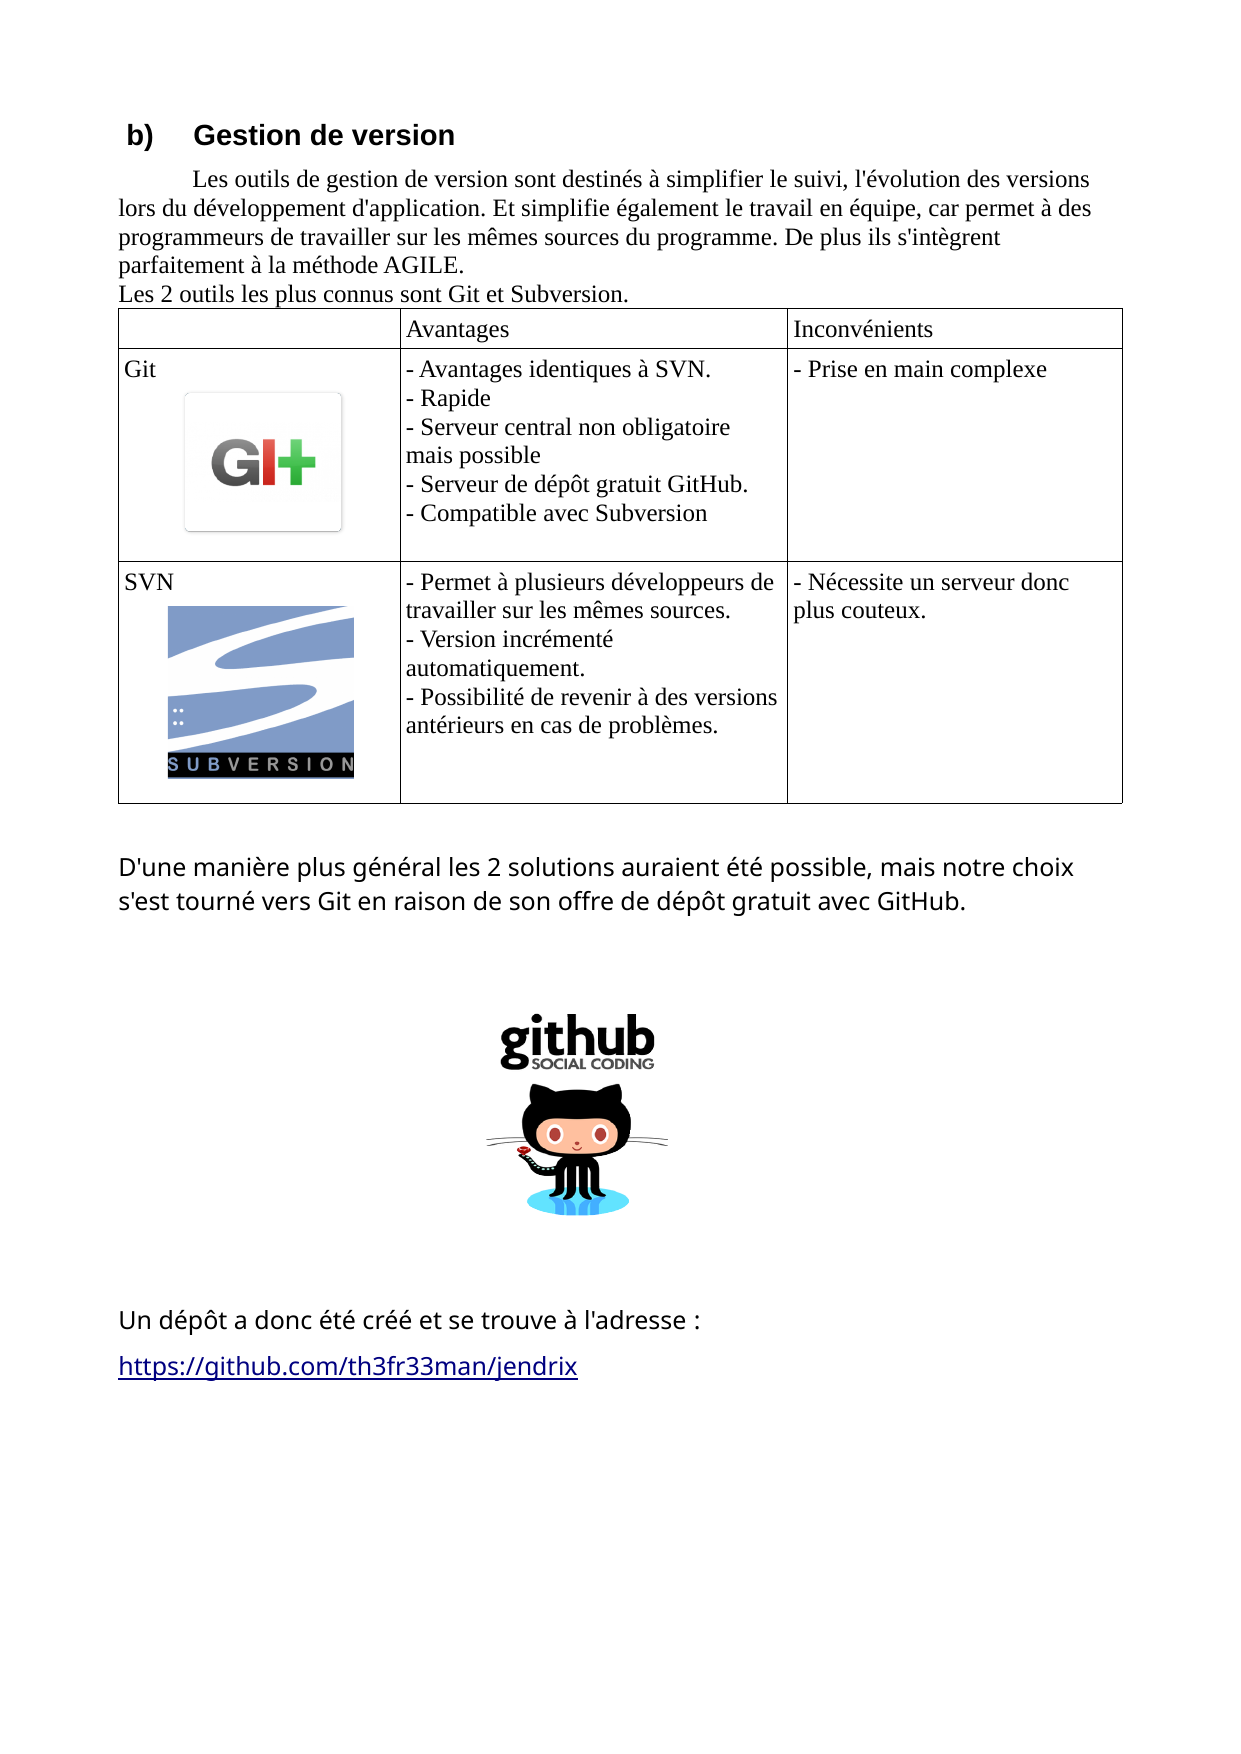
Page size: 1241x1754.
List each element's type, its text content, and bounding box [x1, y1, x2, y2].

picture [167, 606, 354, 779]
table_header Inconvénients [788, 309, 1122, 348]
text Les 2 outils les plus connus sont Git et Subversion. [118, 279, 1122, 308]
table_header [119, 309, 400, 348]
table_cell - Prise en main complexe [788, 349, 1122, 561]
text Les outils de gestion de version sont destinés à simplifier le suivi, l'évolution des versions lors du développement d'application. Et simplifie également le travail en équipe, car permet à des programmeurs de travailler sur les mêmes sources du programme. De plus ils s'intègrent parfaitement à la méthode AGILE. [118, 164, 1122, 279]
subtitle Gestion de version [118, 118, 1122, 152]
picture [173, 383, 353, 542]
table_cell Git [119, 349, 400, 561]
text Un dépôt a donc été créé et se trouve à l'adresse : [118, 1302, 1122, 1336]
text https://github.com/th3fr33man/jendrix [118, 1349, 1122, 1383]
table_cell - Permet à plusieurs développeurs de travailler sur les mêmes sources. - Version incrémenté automatiquement. - Possibilité de revenir à des versions antérieurs en cas de problèmes. [401, 562, 787, 803]
text D'une manière plus général les 2 solutions auraient été possible, mais notre choix s'est tourné vers Git en raison de son offre de dépôt gratuit avec GitHub. [118, 849, 1122, 917]
table_cell - Nécessite un serveur donc plus couteux. [788, 562, 1122, 803]
picture [485, 1013, 668, 1216]
table_cell SVN [119, 562, 400, 803]
table_header Avantages [401, 309, 787, 348]
table_cell - Avantages identiques à SVN. - Rapide - Serveur central non obligatoire mais possible - Serveur de dépôt gratuit GitHub. - Compatible avec Subversion [401, 349, 787, 561]
